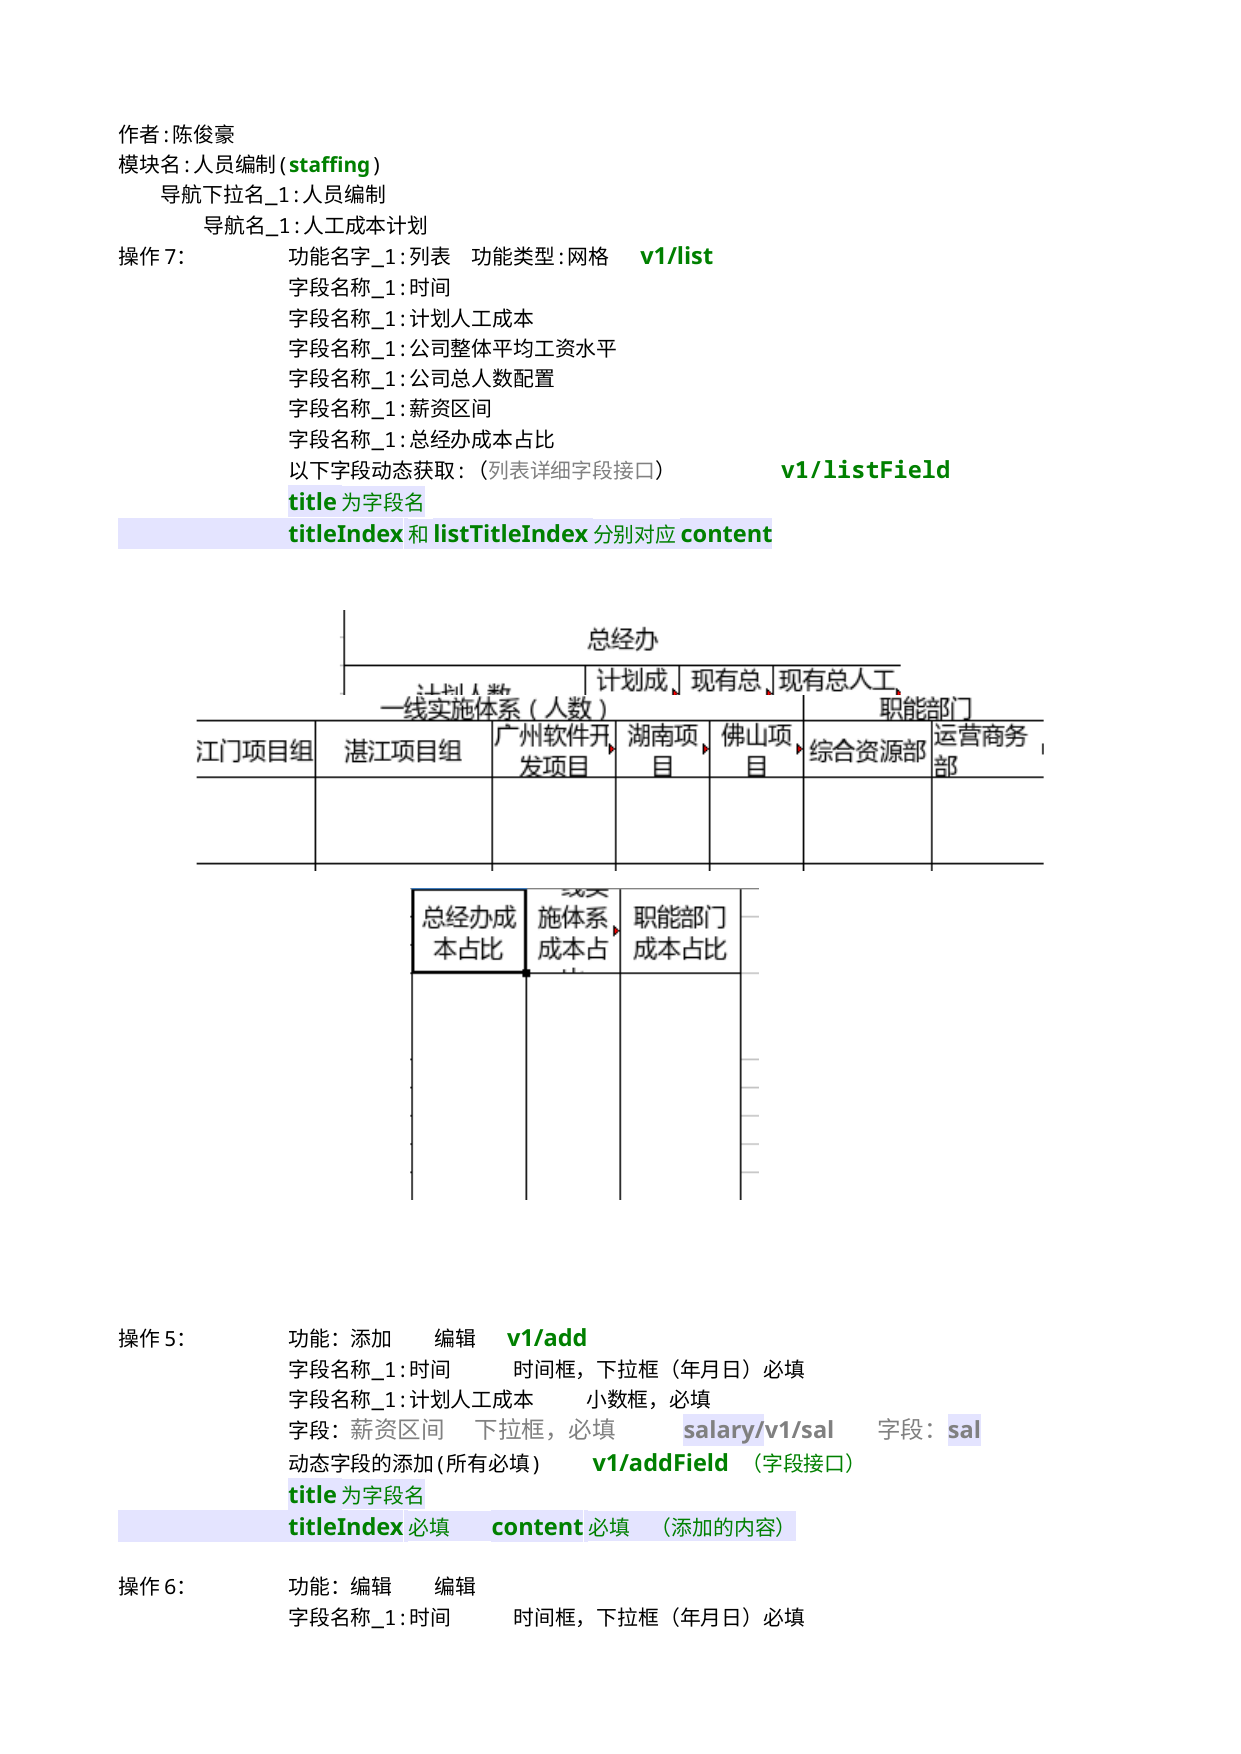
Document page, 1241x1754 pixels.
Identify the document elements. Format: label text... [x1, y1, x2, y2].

text title为字段名 [118, 1478, 1122, 1510]
text 动态字段的添加(所有必填) v1/addField （字段接口） [118, 1446, 1122, 1478]
text 字段名称_1:时间 [118, 271, 1122, 302]
text 字段名称_1:公司整体平均工资水平 [118, 332, 1122, 362]
text 导航名_1:人工成本计划 [118, 209, 1122, 239]
text 字段名称_1:公司总人数配置 [118, 362, 1122, 393]
text 字段名称_1:时间 时间框，下拉框（年月日）必填 [118, 1601, 1122, 1631]
text titleIndex和listTitleIndex分别对应content [118, 517, 1122, 549]
text 模块名:人员编制(staffing) [118, 148, 1122, 179]
text 字段名称_1:薪资区间 [118, 393, 1122, 423]
text 操作6： 功能：编辑 编辑 [118, 1571, 1122, 1601]
text title为字段名 [118, 485, 1122, 517]
text 作者:陈俊豪 [118, 118, 1122, 148]
text 以下字段动态获取:（列表详细字段接口） v1/listField [118, 453, 1122, 485]
text 导航下拉名_1:人员编制 [118, 179, 1122, 209]
picture [196, 610, 1044, 871]
text 字段名称_1:计划人工成本 [118, 302, 1122, 332]
text titleIndex必填 content必填 （添加的内容） [118, 1510, 1122, 1542]
text 操作7： 功能名字_1:列表 功能类型:网格 v1/list [118, 239, 1122, 271]
text 字段名称_1:计划人工成本 小数框，必填 [118, 1383, 1122, 1414]
text 操作5： 功能：添加 编辑 v1/add [118, 1321, 1122, 1353]
text 字段名称_1:时间 时间框，下拉框（年月日）必填 [118, 1353, 1122, 1383]
text 字段：薪资区间 下拉框，必填 salary/v1/sal 字段：sal [118, 1414, 1122, 1446]
picture [410, 888, 759, 1200]
text 字段名称_1:总经办成本占比 [118, 423, 1122, 453]
